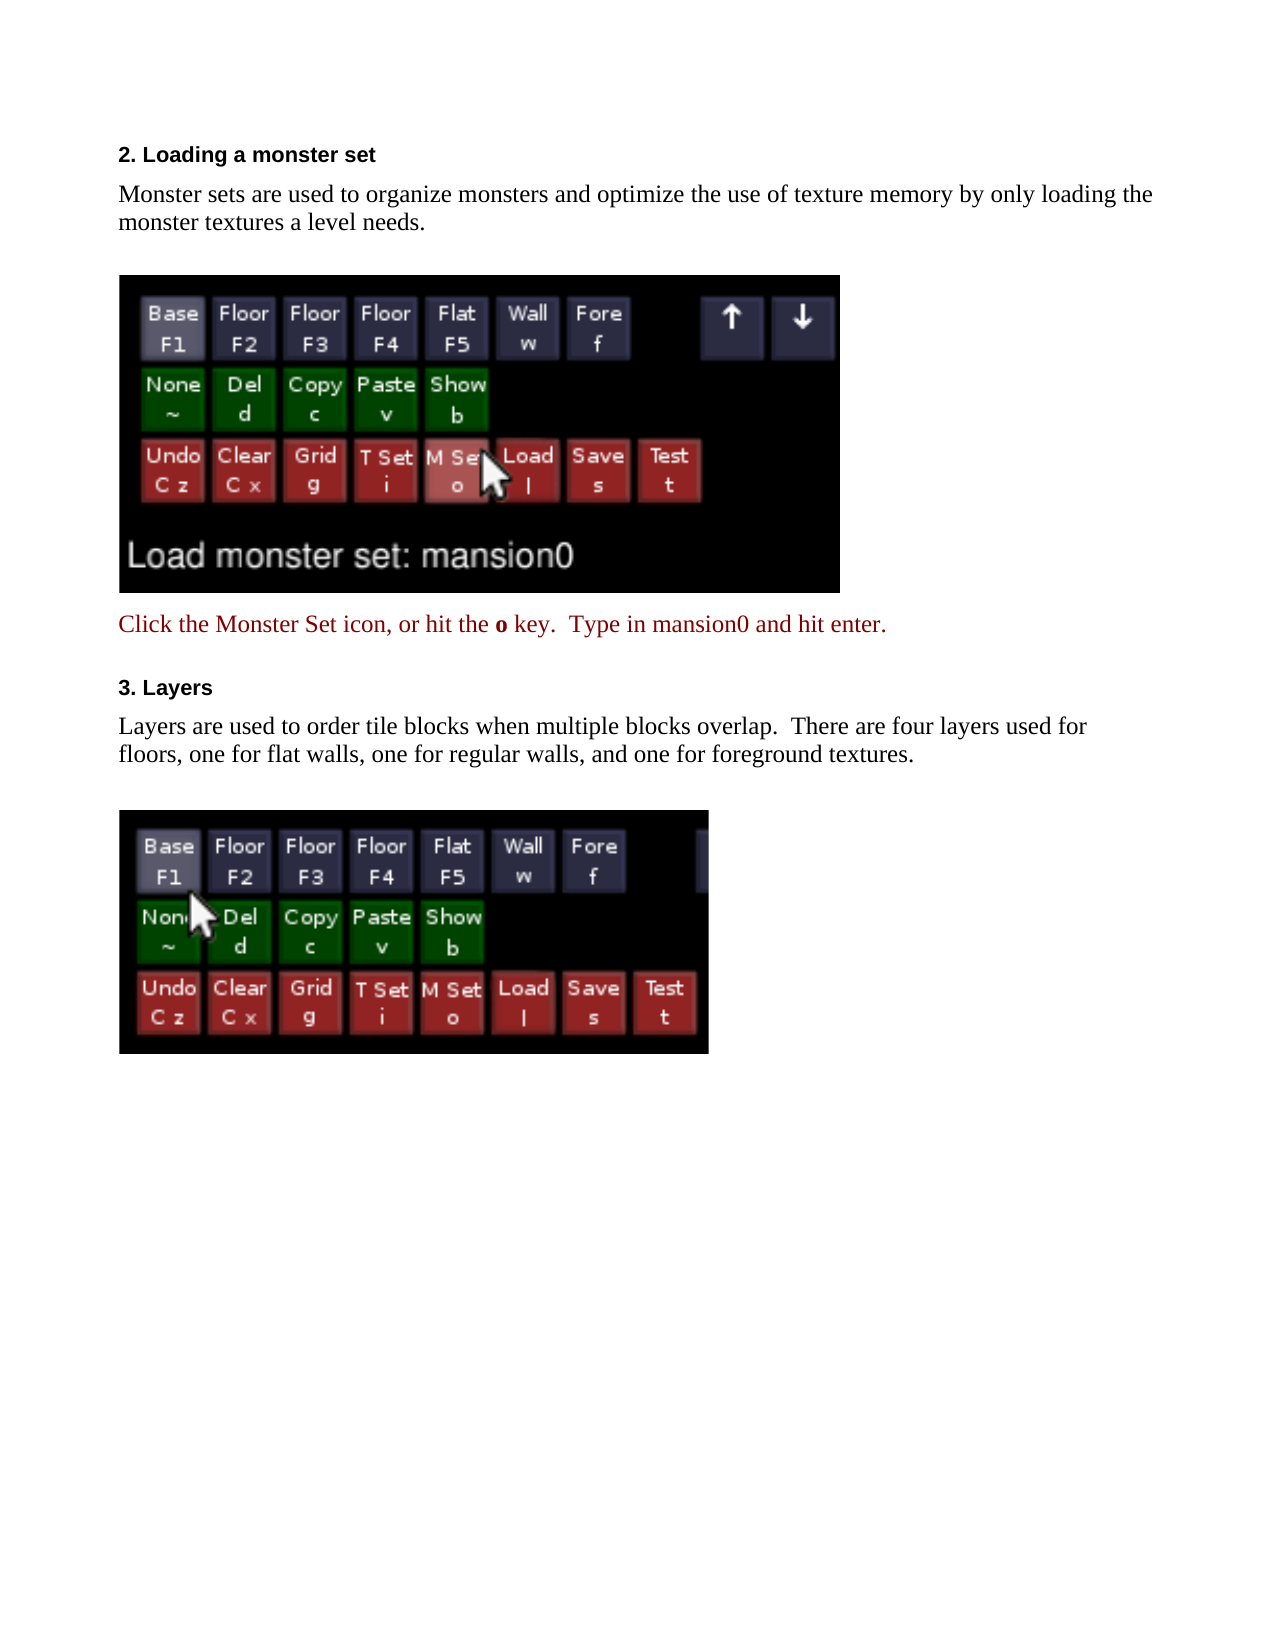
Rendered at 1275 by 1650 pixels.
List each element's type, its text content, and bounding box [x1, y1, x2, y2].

text Layers are used to order tile blocks when multiple blocks overlap. There are four layers used for floors, one for flat walls, one for regular walls, and one for foreground textures. [118, 712, 1157, 767]
text Monster sets are used to organize monsters and optimize the use of texture memory by only loading the monster textures a level needs. [118, 180, 1157, 236]
subtitle 2. Loading a monster set [118, 143, 1157, 168]
subtitle 3. Layers [118, 675, 1157, 699]
text Click the Monster Set icon, or hit the o key. Type in mansion0 and hit enter. [118, 610, 1157, 638]
picture [119, 810, 709, 1054]
picture [119, 275, 840, 593]
